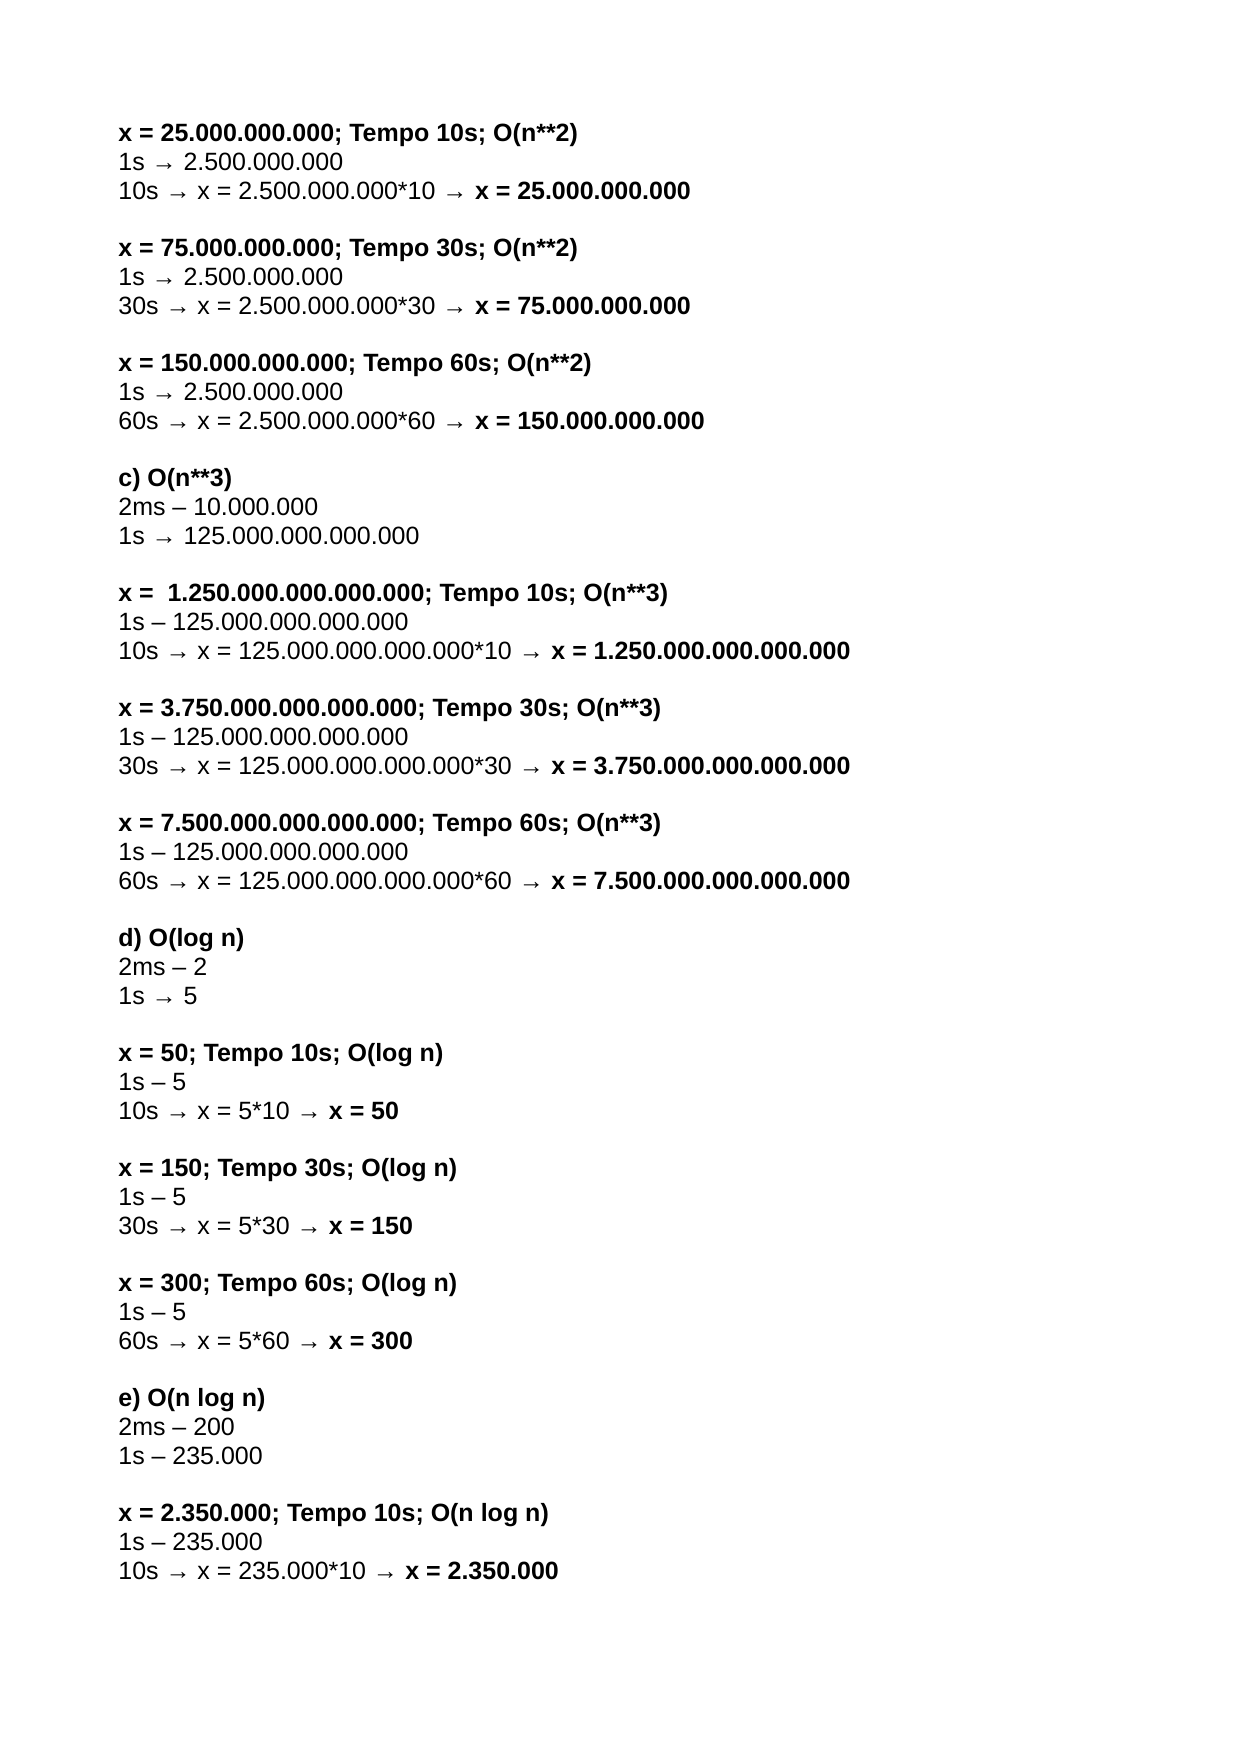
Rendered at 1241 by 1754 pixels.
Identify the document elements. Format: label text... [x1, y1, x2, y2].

text x = 50; Tempo 10s; O(log n) [118, 1038, 1122, 1067]
text e) O(n log n) [118, 1383, 1122, 1412]
text 60s → x = 5*60 → x = 300 [118, 1326, 1122, 1354]
text c) O(n**3) [118, 463, 1122, 492]
text x = 150.000.000.000; Tempo 60s; O(n**2) [118, 348, 1122, 377]
text 10s → x = 235.000*10 → x = 2.350.000 [118, 1556, 1122, 1584]
text 2ms – 10.000.000 [118, 492, 1122, 521]
text 10s → x = 125.000.000.000.000*10 → x = 1.250.000.000.000.000 [118, 636, 1122, 664]
text 1s – 235.000 [118, 1527, 1122, 1556]
text 2ms – 200 [118, 1412, 1122, 1441]
text 1s – 5 [118, 1297, 1122, 1326]
text 30s → x = 125.000.000.000.000*30 → x = 3.750.000.000.000.000 [118, 751, 1122, 779]
text d) O(log n) [118, 923, 1122, 952]
text x = 1.250.000.000.000.000; Tempo 10s; O(n**3) [118, 578, 1122, 607]
text x = 7.500.000.000.000.000; Tempo 60s; O(n**3) [118, 808, 1122, 837]
text 10s → x = 5*10 → x = 50 [118, 1096, 1122, 1124]
text x = 25.000.000.000; Tempo 10s; O(n**2) [118, 118, 1122, 147]
text x = 2.350.000; Tempo 10s; O(n log n) [118, 1498, 1122, 1527]
text x = 150; Tempo 30s; O(log n) [118, 1153, 1122, 1182]
text 1s – 5 [118, 1182, 1122, 1211]
text 30s → x = 2.500.000.000*30 → x = 75.000.000.000 [118, 291, 1122, 319]
text 1s – 235.000 [118, 1441, 1122, 1469]
text 1s – 125.000.000.000.000 [118, 837, 1122, 866]
text 2ms – 2 [118, 952, 1122, 981]
text 1s → 2.500.000.000 [118, 262, 1122, 291]
text 1s – 5 [118, 1067, 1122, 1096]
text x = 300; Tempo 60s; O(log n) [118, 1268, 1122, 1297]
text 1s → 5 [118, 981, 1122, 1009]
text 1s – 125.000.000.000.000 [118, 607, 1122, 636]
text 60s → x = 2.500.000.000*60 → x = 150.000.000.000 [118, 406, 1122, 434]
text 10s → x = 2.500.000.000*10 → x = 25.000.000.000 [118, 176, 1122, 204]
text 1s → 2.500.000.000 [118, 377, 1122, 406]
text 60s → x = 125.000.000.000.000*60 → x = 7.500.000.000.000.000 [118, 866, 1122, 894]
text x = 3.750.000.000.000.000; Tempo 30s; O(n**3) [118, 693, 1122, 722]
text 30s → x = 5*30 → x = 150 [118, 1211, 1122, 1239]
text 1s → 125.000.000.000.000 [118, 521, 1122, 549]
text 1s → 2.500.000.000 [118, 147, 1122, 176]
text x = 75.000.000.000; Tempo 30s; O(n**2) [118, 233, 1122, 262]
text 1s – 125.000.000.000.000 [118, 722, 1122, 751]
